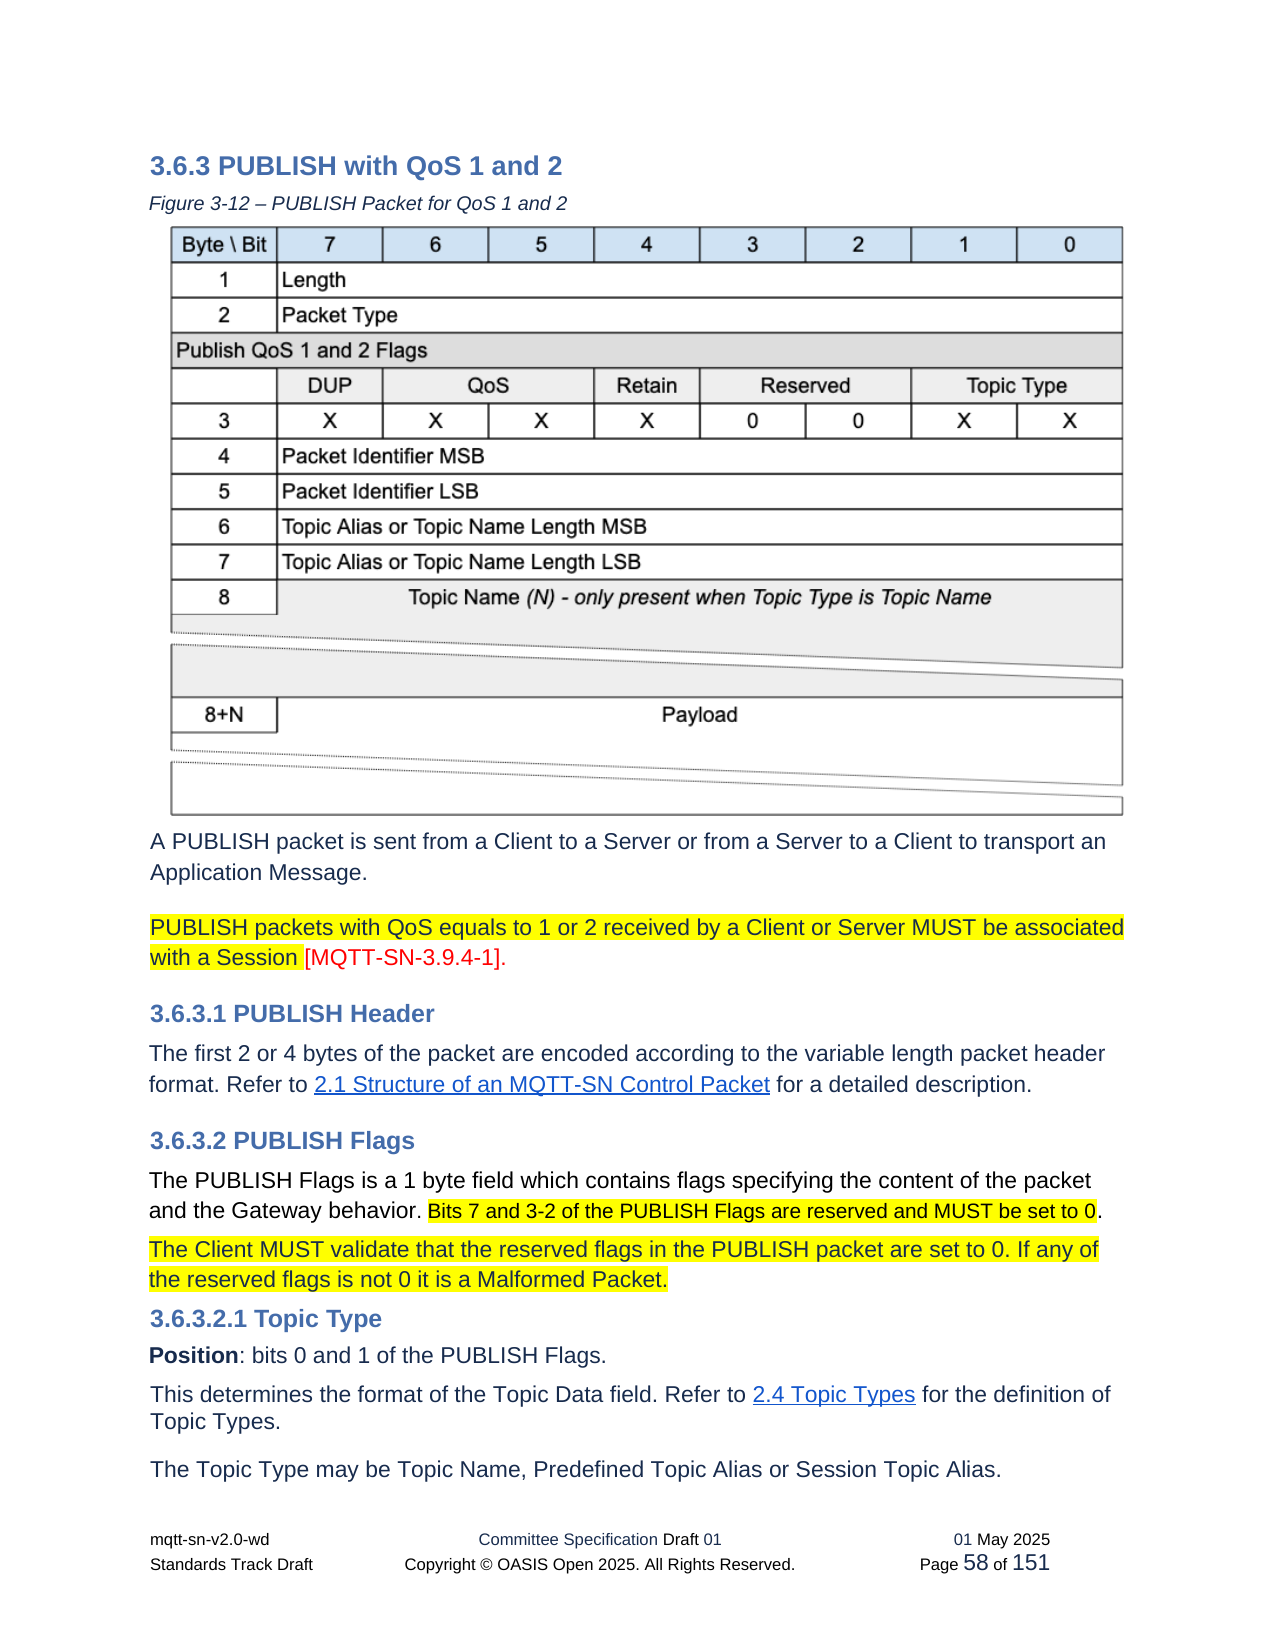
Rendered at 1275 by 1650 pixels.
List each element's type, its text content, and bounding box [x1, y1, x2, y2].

subtitle 3.6.3 PUBLISH with QoS 1 and 2 [150, 150, 1124, 181]
text This determines the format of the Topic Data field. Refer to 2.4 Topic Types for the definition of Topic Types. [150, 1381, 1124, 1434]
subtitle 3.6.3.1 PUBLISH Header [150, 999, 1124, 1028]
text The PUBLISH Flags is a 1 byte field which contains flags specifying the content of the packet and the Gateway behavior. Bits 7 and 3-2 of the PUBLISH Flags are reserved and MUST be set to 0. [148, 1167, 1124, 1223]
subtitle 3.6.3.2.1 Topic Type [150, 1304, 1124, 1333]
text PUBLISH packets with QoS equals to 1 or 2 received by a Client or Server MUST be associated with a Session [MQTT-SN-3.9.4-1]. [150, 914, 1124, 970]
text The first 2 or 4 bytes of the packet are encoded according to the variable length packet header format. Refer to 2.1 Structure of an MQTT-SN Control Packet for a detailed description. [148, 1040, 1124, 1097]
picture [148, 226, 1124, 816]
text A PUBLISH packet is sent from a Client to a Server or from a Server to a Client to transport an Application Message. [150, 828, 1125, 885]
text The Client MUST validate that the reserved flags in the PUBLISH packet are set to 0. If any of the reserved flags is not 0 it is a Malformed Packet. [148, 1236, 1124, 1292]
text The Topic Type may be Topic Name, Predefined Topic Alias or Session Topic Alias. [150, 1456, 1124, 1482]
text Position: bits 0 and 1 of the PUBLISH Flags. [148, 1342, 1124, 1369]
subtitle 3.6.3.2 PUBLISH Flags [150, 1126, 1124, 1154]
text Figure 3-12 – PUBLISH Packet for QoS 1 and 2 [148, 192, 1124, 215]
